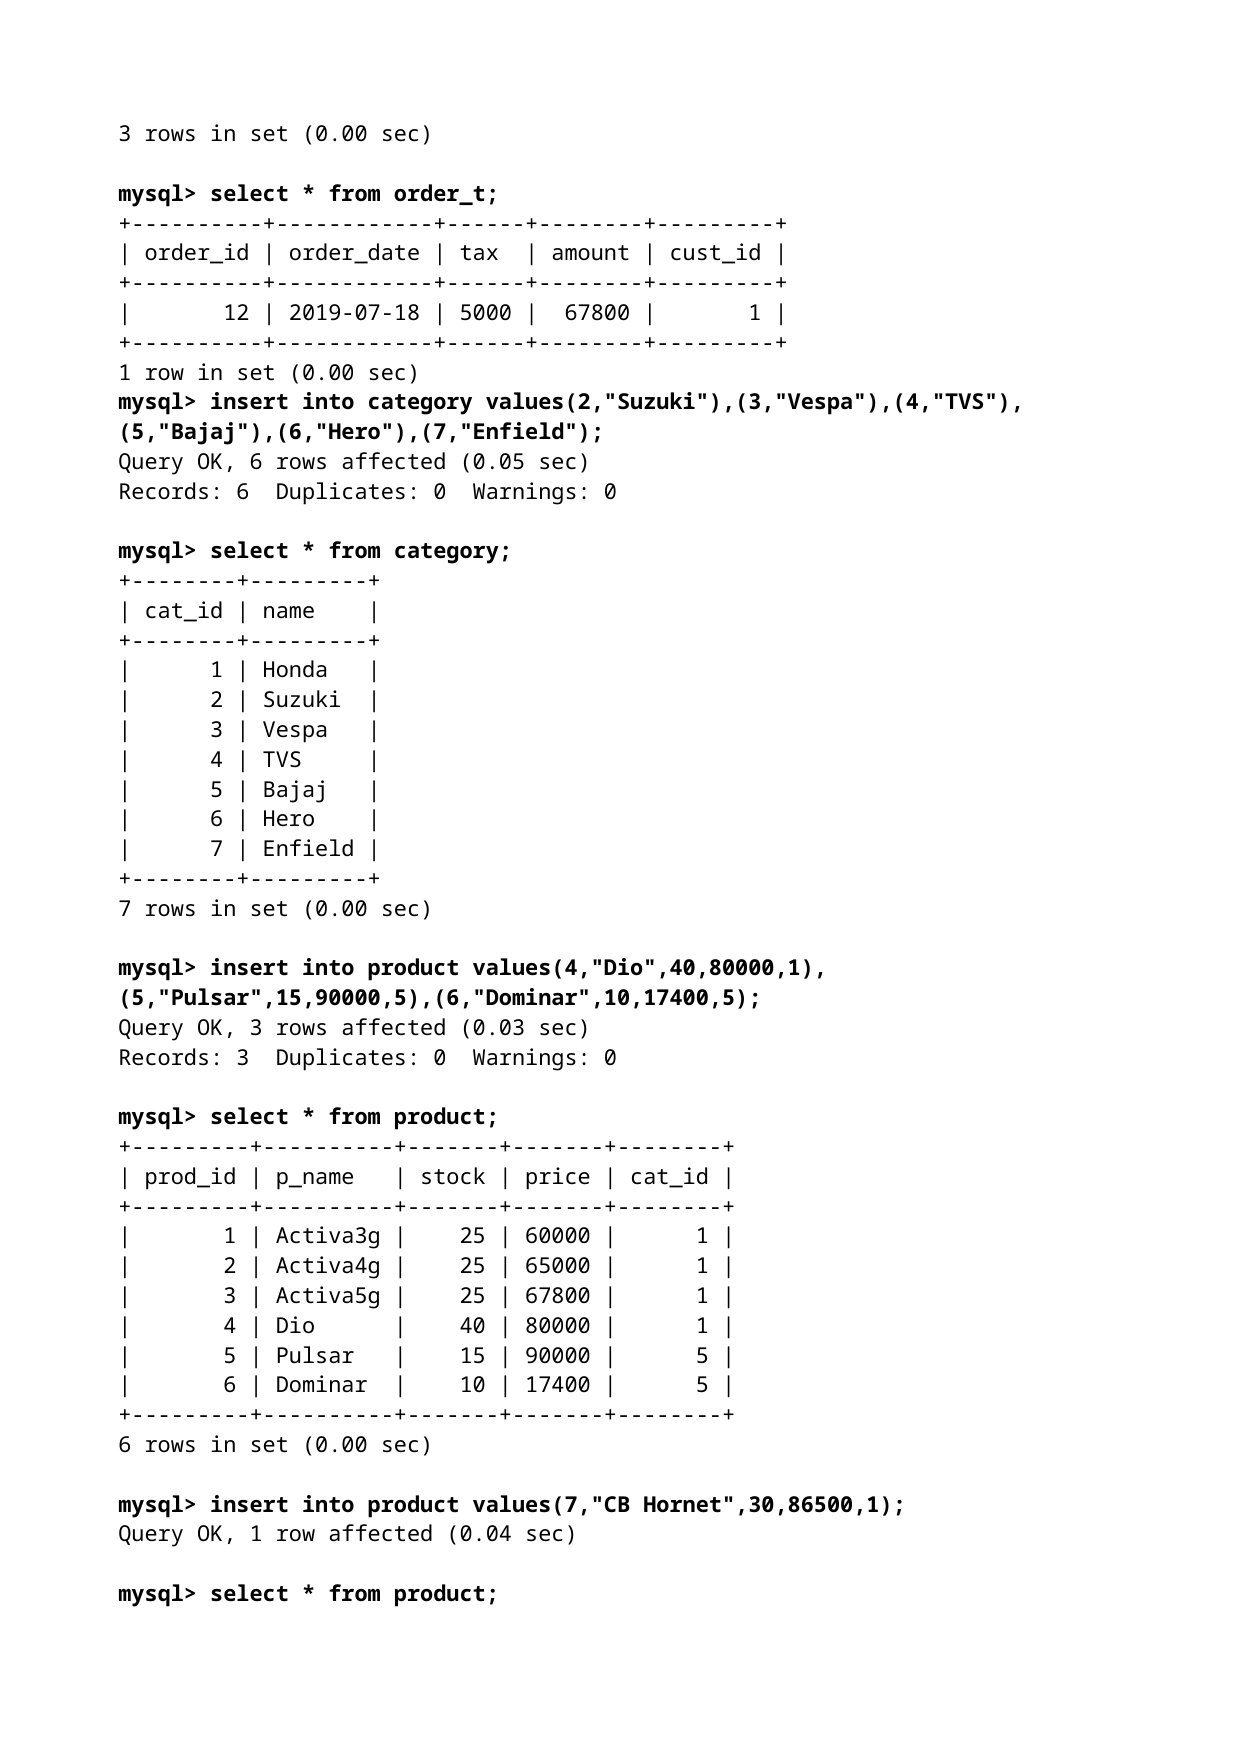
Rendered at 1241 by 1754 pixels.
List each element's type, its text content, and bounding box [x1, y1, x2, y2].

text mysql> select * from product; [118, 1578, 1122, 1608]
text | cat_id | name | [118, 595, 1122, 624]
text 6 rows in set (0.00 sec) [118, 1429, 1122, 1459]
text +----------+------------+------+--------+---------+ [118, 207, 1122, 237]
text | 2 | Suzuki | [118, 684, 1122, 714]
text | 7 | Enfield | [118, 833, 1122, 863]
text +--------+---------+ [118, 565, 1122, 595]
text Records: 6 Duplicates: 0 Warnings: 0 [118, 476, 1122, 505]
text 3 rows in set (0.00 sec) [118, 118, 1122, 148]
text | 2 | Activa4g | 25 | 65000 | 1 | [118, 1250, 1122, 1280]
text | 5 | Bajaj | [118, 773, 1122, 803]
text +----------+------------+------+--------+---------+ [118, 267, 1122, 297]
text | order_id | order_date | tax | amount | cust_id | [118, 237, 1122, 267]
text +--------+---------+ [118, 624, 1122, 654]
text mysql> insert into category values(2,"Suzuki"),(3,"Vespa"),(4,"TVS"),(5,"Bajaj"),(6,"Hero"),(7,"Enfield"); [118, 386, 1122, 446]
text +---------+----------+-------+-------+--------+ [118, 1191, 1122, 1220]
text 7 rows in set (0.00 sec) [118, 893, 1122, 922]
text +---------+----------+-------+-------+--------+ [118, 1131, 1122, 1161]
text Query OK, 6 rows affected (0.05 sec) [118, 446, 1122, 476]
text +----------+------------+------+--------+---------+ [118, 327, 1122, 356]
text Query OK, 1 row affected (0.04 sec) [118, 1518, 1122, 1548]
text | 4 | Dio | 40 | 80000 | 1 | [118, 1310, 1122, 1339]
text | 1 | Honda | [118, 654, 1122, 684]
text mysql> insert into product values(7,"CB Hornet",30,86500,1); [118, 1488, 1122, 1518]
text | 5 | Pulsar | 15 | 90000 | 5 | [118, 1339, 1122, 1369]
text | 6 | Dominar | 10 | 17400 | 5 | [118, 1369, 1122, 1399]
text mysql> select * from category; [118, 535, 1122, 565]
text | prod_id | p_name | stock | price | cat_id | [118, 1161, 1122, 1191]
text | 12 | 2019-07-18 | 5000 | 67800 | 1 | [118, 297, 1122, 327]
text mysql> select * from product; [118, 1101, 1122, 1131]
text | 3 | Activa5g | 25 | 67800 | 1 | [118, 1280, 1122, 1310]
text Records: 3 Duplicates: 0 Warnings: 0 [118, 1042, 1122, 1071]
text | 1 | Activa3g | 25 | 60000 | 1 | [118, 1220, 1122, 1250]
text +--------+---------+ [118, 863, 1122, 893]
text 1 row in set (0.00 sec) [118, 356, 1122, 386]
text mysql> insert into product values(4,"Dio",40,80000,1),(5,"Pulsar",15,90000,5),(6,"Dominar",10,17400,5); [118, 952, 1122, 1012]
text | 4 | TVS | [118, 744, 1122, 773]
text | 6 | Hero | [118, 803, 1122, 833]
text | 3 | Vespa | [118, 714, 1122, 744]
text Query OK, 3 rows affected (0.03 sec) [118, 1012, 1122, 1042]
text +---------+----------+-------+-------+--------+ [118, 1399, 1122, 1429]
text mysql> select * from order_t; [118, 178, 1122, 207]
